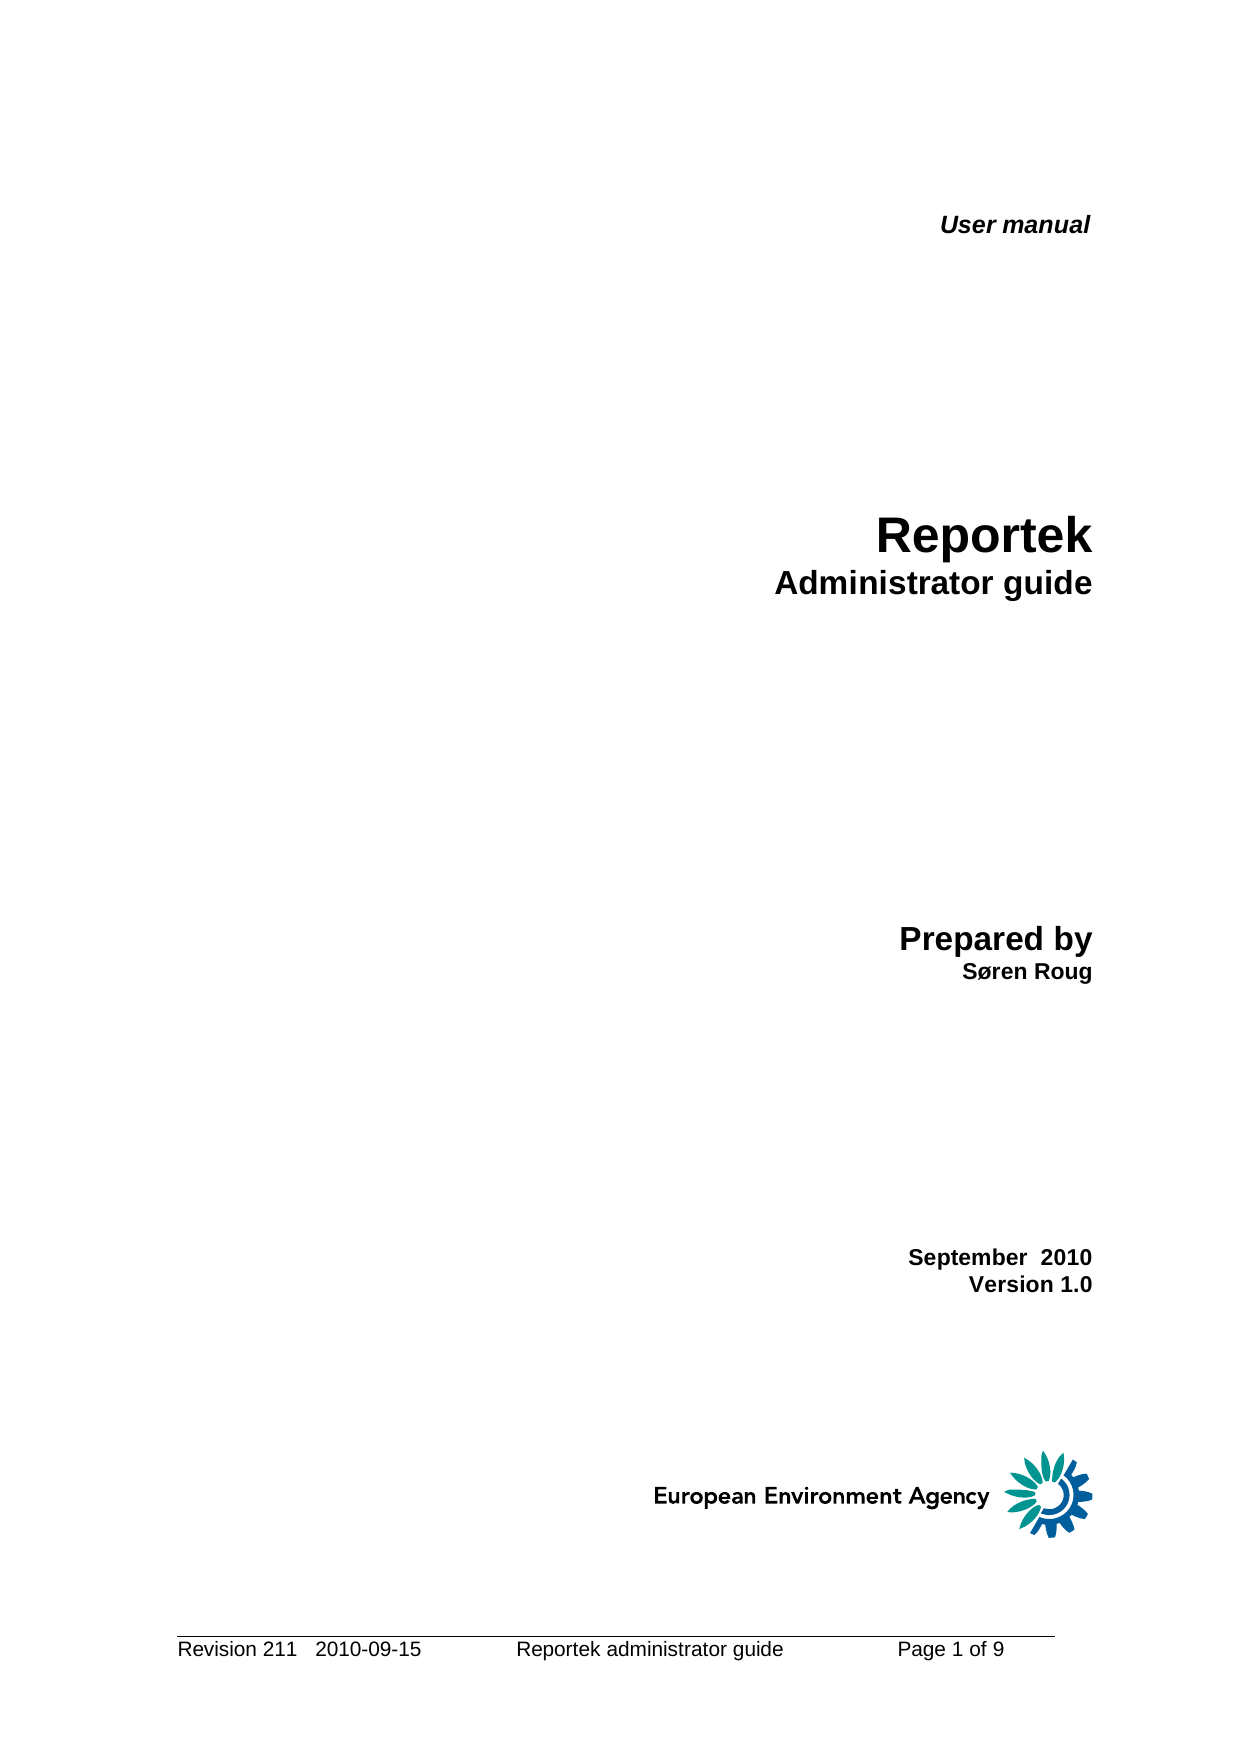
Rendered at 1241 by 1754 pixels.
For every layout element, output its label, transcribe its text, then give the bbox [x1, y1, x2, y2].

title Version 1.0 [177, 1271, 1092, 1298]
title Søren Roug [177, 957, 1092, 984]
subtitle Prepared by [177, 919, 1092, 957]
text User manual [177, 210, 1092, 239]
title September 2010 [177, 1244, 1092, 1271]
subtitle Administrator guide [177, 563, 1092, 602]
title Reportek [177, 506, 1092, 563]
